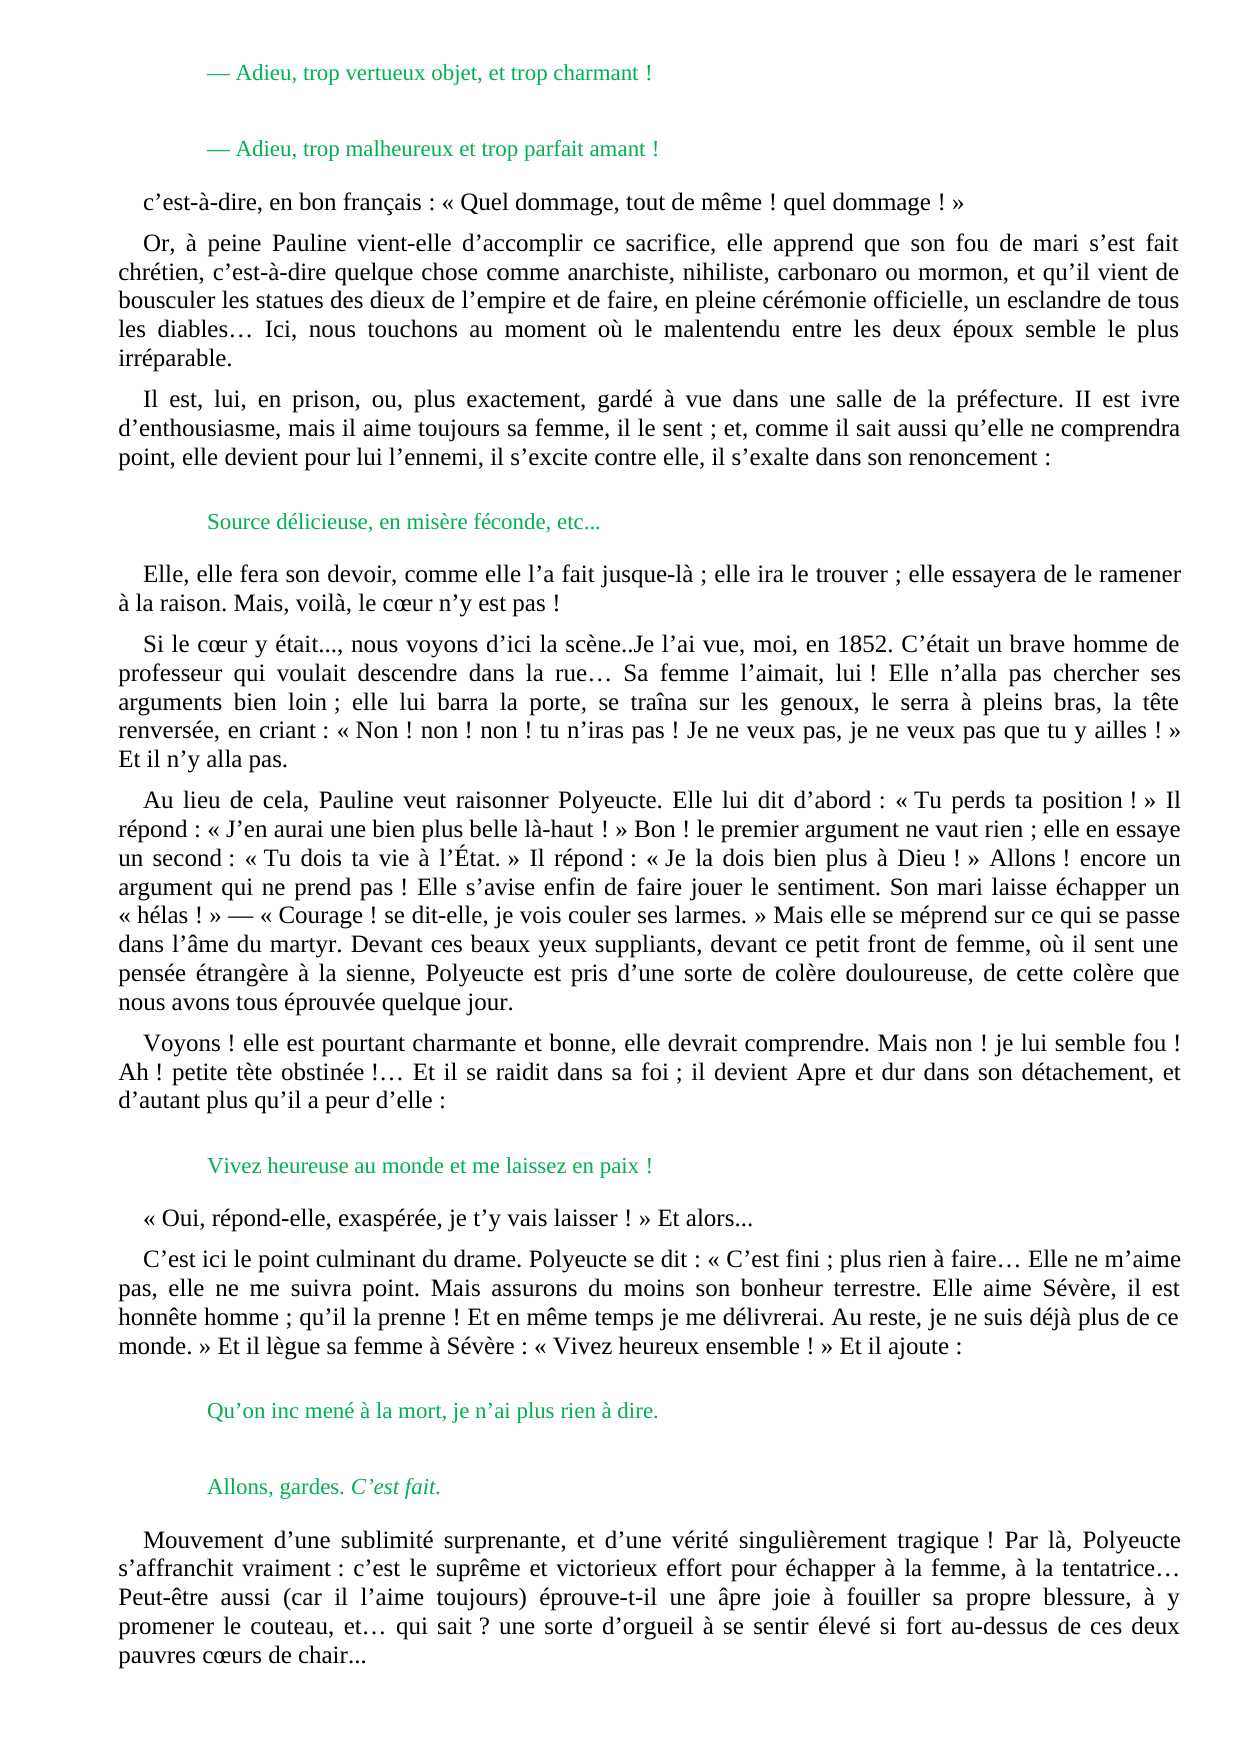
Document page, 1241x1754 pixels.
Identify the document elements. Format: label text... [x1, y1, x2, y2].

text — Adieu, trop vertueux objet, et trop charmant ! [207, 59, 1181, 85]
text — Adieu, trop malheureux et trop parfait amant ! [207, 135, 1181, 162]
text « Oui, répond-elle, exaspérée, je t’y vais laisser ! » Et alors... [118, 1203, 1181, 1232]
text Voyons ! elle est pourtant charmante et bonne, elle devrait comprendre. Mais non ! je lui semble fou ! Ah ! petite tète obstinée !… Et il se raidit dans sa foi ; il devient Apre et dur dans son détachement, et d’autant plus qu’il a peur d’elle : [118, 1028, 1181, 1114]
text Elle, elle fera son devoir, comme elle l’a fait jusque-là ; elle ira le trouver ; elle essayera de le ramener à la raison. Mais, voilà, le cœur n’y est pas ! [118, 559, 1181, 617]
text c’est-à-dire, en bon français : « Quel dommage, tout de même ! quel dommage ! » [118, 187, 1181, 216]
text Allons, gardes. C’est fait. [207, 1473, 1181, 1500]
text Il est, lui, en prison, ou, plus exactement, gardé à vue dans une salle de la préfecture. II est ivre d’enthousiasme, mais il aime toujours sa femme, il le sent ; et, comme il sait aussi qu’elle ne comprendra point, elle devient pour lui l’ennemi, il s’excite contre elle, il s’exalte dans son renoncement : [118, 384, 1181, 471]
text C’est ici le point culminant du drame. Polyeucte se dit : « C’est fini ; plus rien à faire… Elle ne m’aime pas, elle ne me suivra point. Mais assurons du moins son bonheur terrestre. Elle aime Sévère, il est honnête homme ; qu’il la prenne ! Et en même temps je me délivrerai. Au reste, je ne suis déjà plus de ce monde. » Et il lègue sa femme à Sévère : « Vivez heureux ensemble ! » Et il ajoute : [118, 1244, 1181, 1359]
text Qu’on inc mené à la mort, je n’ai plus rien à dire. [207, 1397, 1181, 1423]
text Au lieu de cela, Pauline veut raisonner Polyeucte. Elle lui dit d’abord : « Tu perds ta position ! » Il répond : « J’en aurai une bien plus belle là-haut ! » Bon ! le premier argument ne vaut rien ; elle en essaye un second : « Tu dois ta vie à l’État. » Il répond : « Je la dois bien plus à Dieu ! » Allons ! encore un argument qui ne prend pas ! Elle s’avise enfin de faire jouer le sentiment. Son mari laisse échapper un « hélas ! » — « Courage ! se dit-elle, je vois couler ses larmes. » Mais elle se méprend sur ce qui se passe dans l’âme du martyr. Devant ces beaux yeux suppliants, devant ce petit front de femme, où il sent une pensée étrangère à la sienne, Polyeucte est pris d’une sorte de colère douloureuse, de cette colère que nous avons tous éprouvée quelque jour. [118, 786, 1181, 1016]
text Mouvement d’une sublimité surprenante, et d’une vérité singulièrement tragique ! Par là, Polyeucte s’affranchit vraiment : c’est le suprême et victorieux effort pour échapper à la femme, à la tentatrice… Peut-être aussi (car il l’aime toujours) éprouve-t-il une âpre joie à fouiller sa propre blessure, à y promener le couteau, et… qui sait ? une sorte d’orgueil à se sentir élevé si fort au-dessus de ces deux pauvres cœurs de chair... [118, 1525, 1181, 1668]
text Source délicieuse, en misère féconde, etc... [207, 508, 1181, 534]
text Si le cœur y était..., nous voyons d’ici la scène..Je l’ai vue, moi, en 1852. C’était un brave homme de professeur qui voulait descendre dans la rue… Sa femme l’aimait, lui ! Elle n’alla pas chercher ses arguments bien loin ; elle lui barra la porte, se traîna sur les genoux, le serra à pleins bras, la tête renversée, en criant : « Non ! non ! non ! tu n’iras pas ! Je ne veux pas, je ne veux pas que tu y ailles ! » Et il n’y alla pas. [118, 629, 1181, 773]
text Vivez heureuse au monde et me laissez en paix ! [207, 1152, 1181, 1178]
text Or, à peine Pauline vient-elle d’accomplir ce sacrifice, elle apprend que son fou de mari s’est fait chrétien, c’est-à-dire quelque chose comme anarchiste, nihiliste, carbonaro ou mormon, et qu’il vient de bousculer les statues des dieux de l’empire et de faire, en pleine cérémonie officielle, un esclandre de tous les diables… Ici, nous touchons au moment où le malentendu entre les deux époux semble le plus irréparable. [118, 228, 1181, 372]
